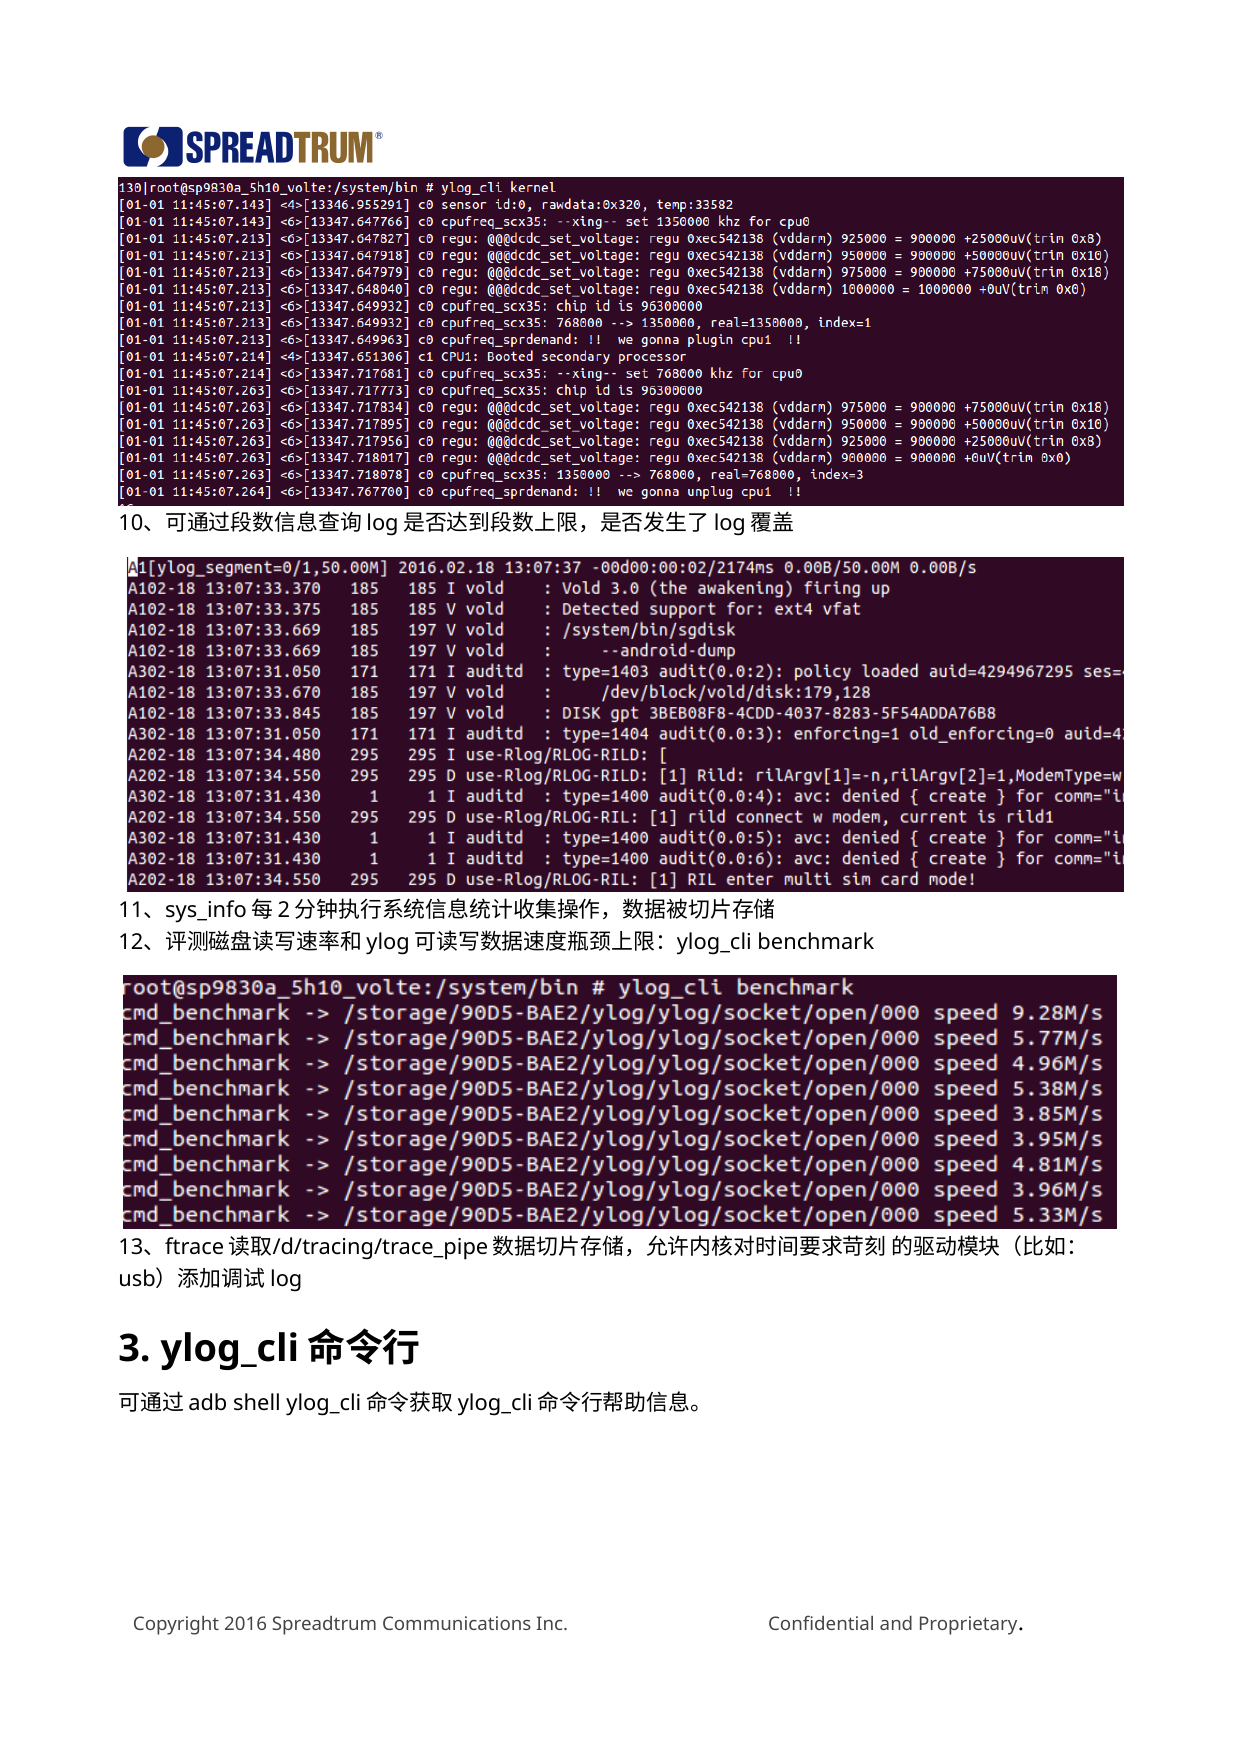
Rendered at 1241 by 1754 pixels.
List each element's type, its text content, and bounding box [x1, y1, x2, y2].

picture [123, 975, 1117, 1229]
text 11、sys_info每2分钟执行系统信息统计收集操作，数据被切片存储 [118, 537, 1122, 924]
picture [120, 123, 386, 168]
text 10、可通过段数信息查询log是否达到段数上限，是否发生了log覆盖 [118, 506, 1122, 537]
text 12、评测磁盘读写速率和ylog可读写数据速度瓶颈上限：ylog_cli benchmark [118, 924, 1122, 955]
picture [118, 177, 1124, 506]
subtitle 3. ylog_cli命令行 [118, 1317, 1122, 1372]
text 13、ftrace读取/d/tracing/trace_pipe数据切片存储，允许内核对时间要求苛刻 的驱动模块（比如：usb）添加调试 log [118, 955, 1122, 1292]
picture [126, 557, 1124, 892]
text 可通过adb shell ylog_cli命令获取ylog_cli命令行帮助信息。 [118, 1385, 1122, 1417]
